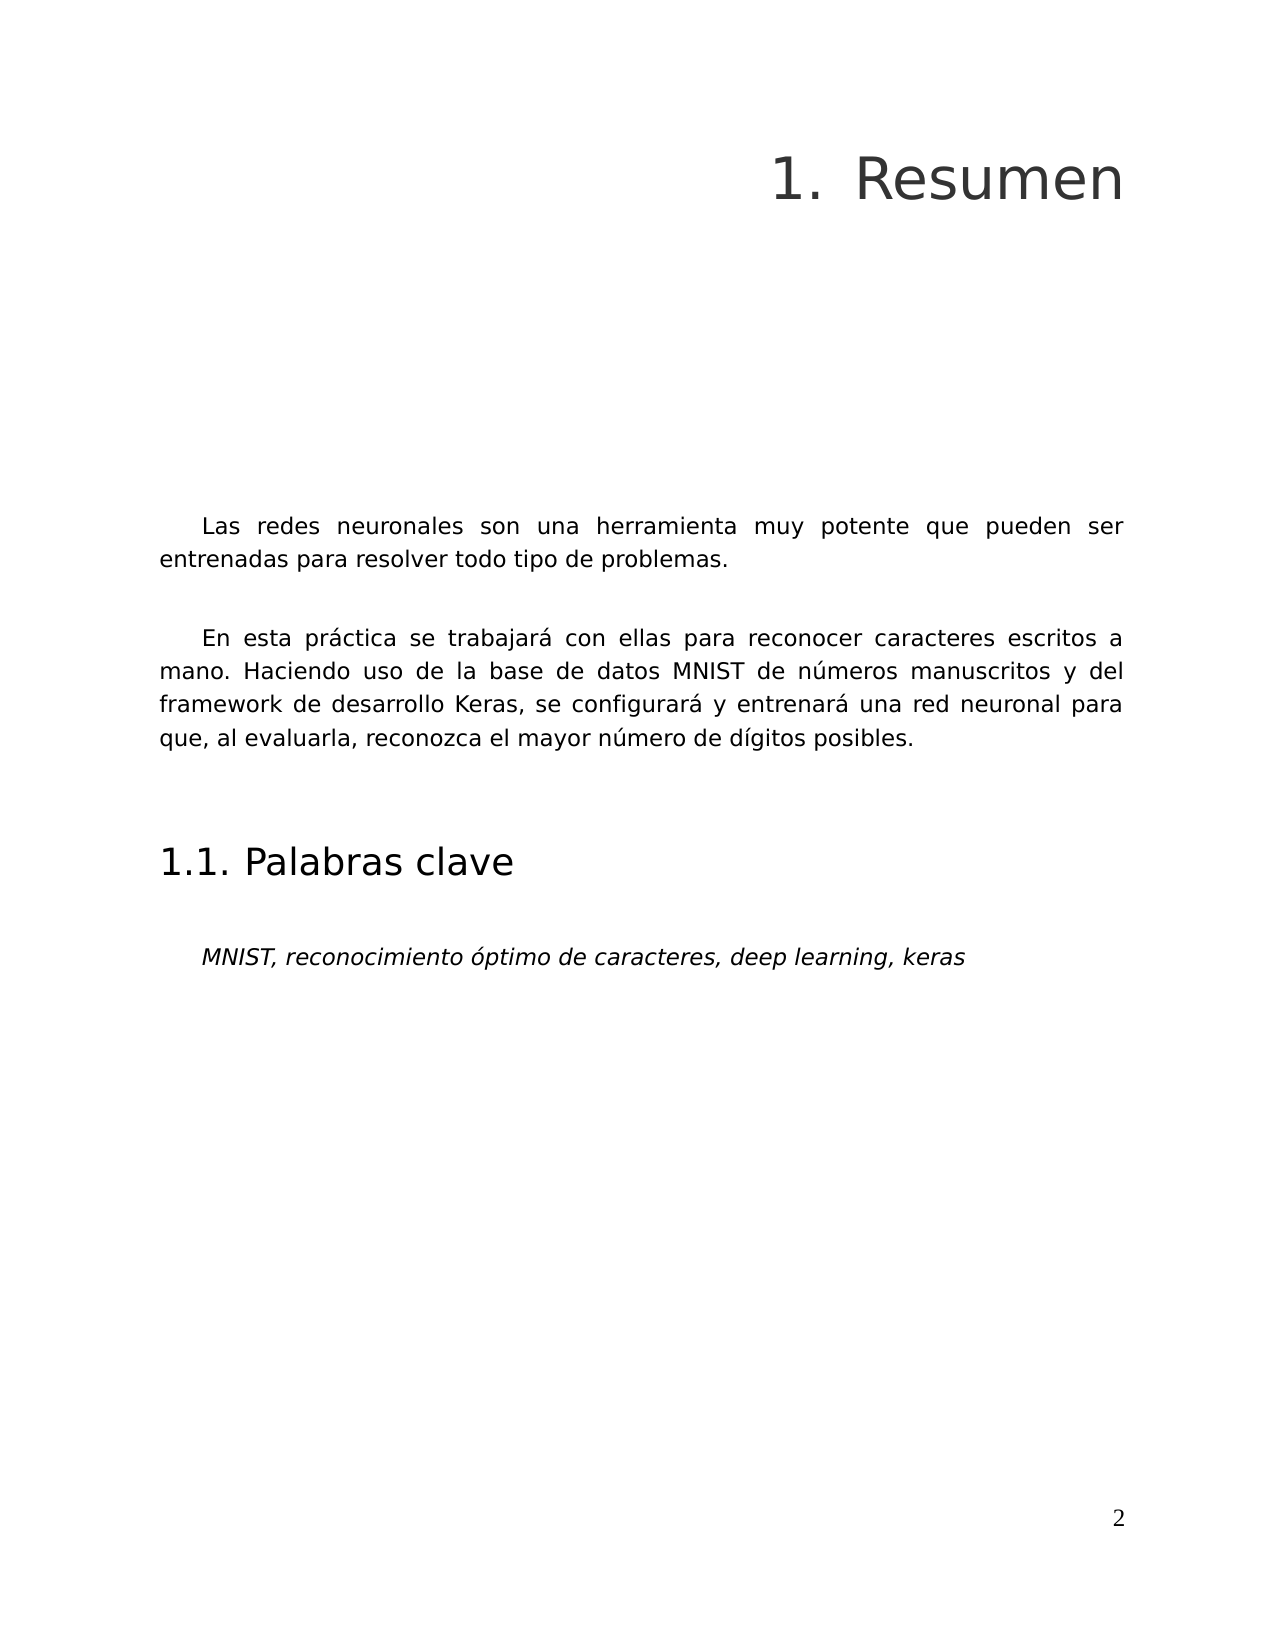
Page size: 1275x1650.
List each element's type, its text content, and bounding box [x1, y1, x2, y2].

subtitle Resumen [159, 145, 1125, 213]
text Las redes neuronales son una herramienta muy potente que pueden ser entrenadas para resolver todo tipo de problemas. [159, 513, 1125, 573]
text En esta práctica se trabajará con ellas para reconocer caracteres escritos a mano. Haciendo uso de la base de datos MNIST de números manuscritos y del framework de desarrollo Keras, se configurará y entrenará una red neuronal para que, al evaluarla, reconozca el mayor número de dígitos posibles. [159, 625, 1125, 751]
text MNIST, reconocimiento óptimo de caracteres, deep learning, keras [159, 944, 1125, 971]
subtitle Palabras clave [159, 841, 1125, 884]
